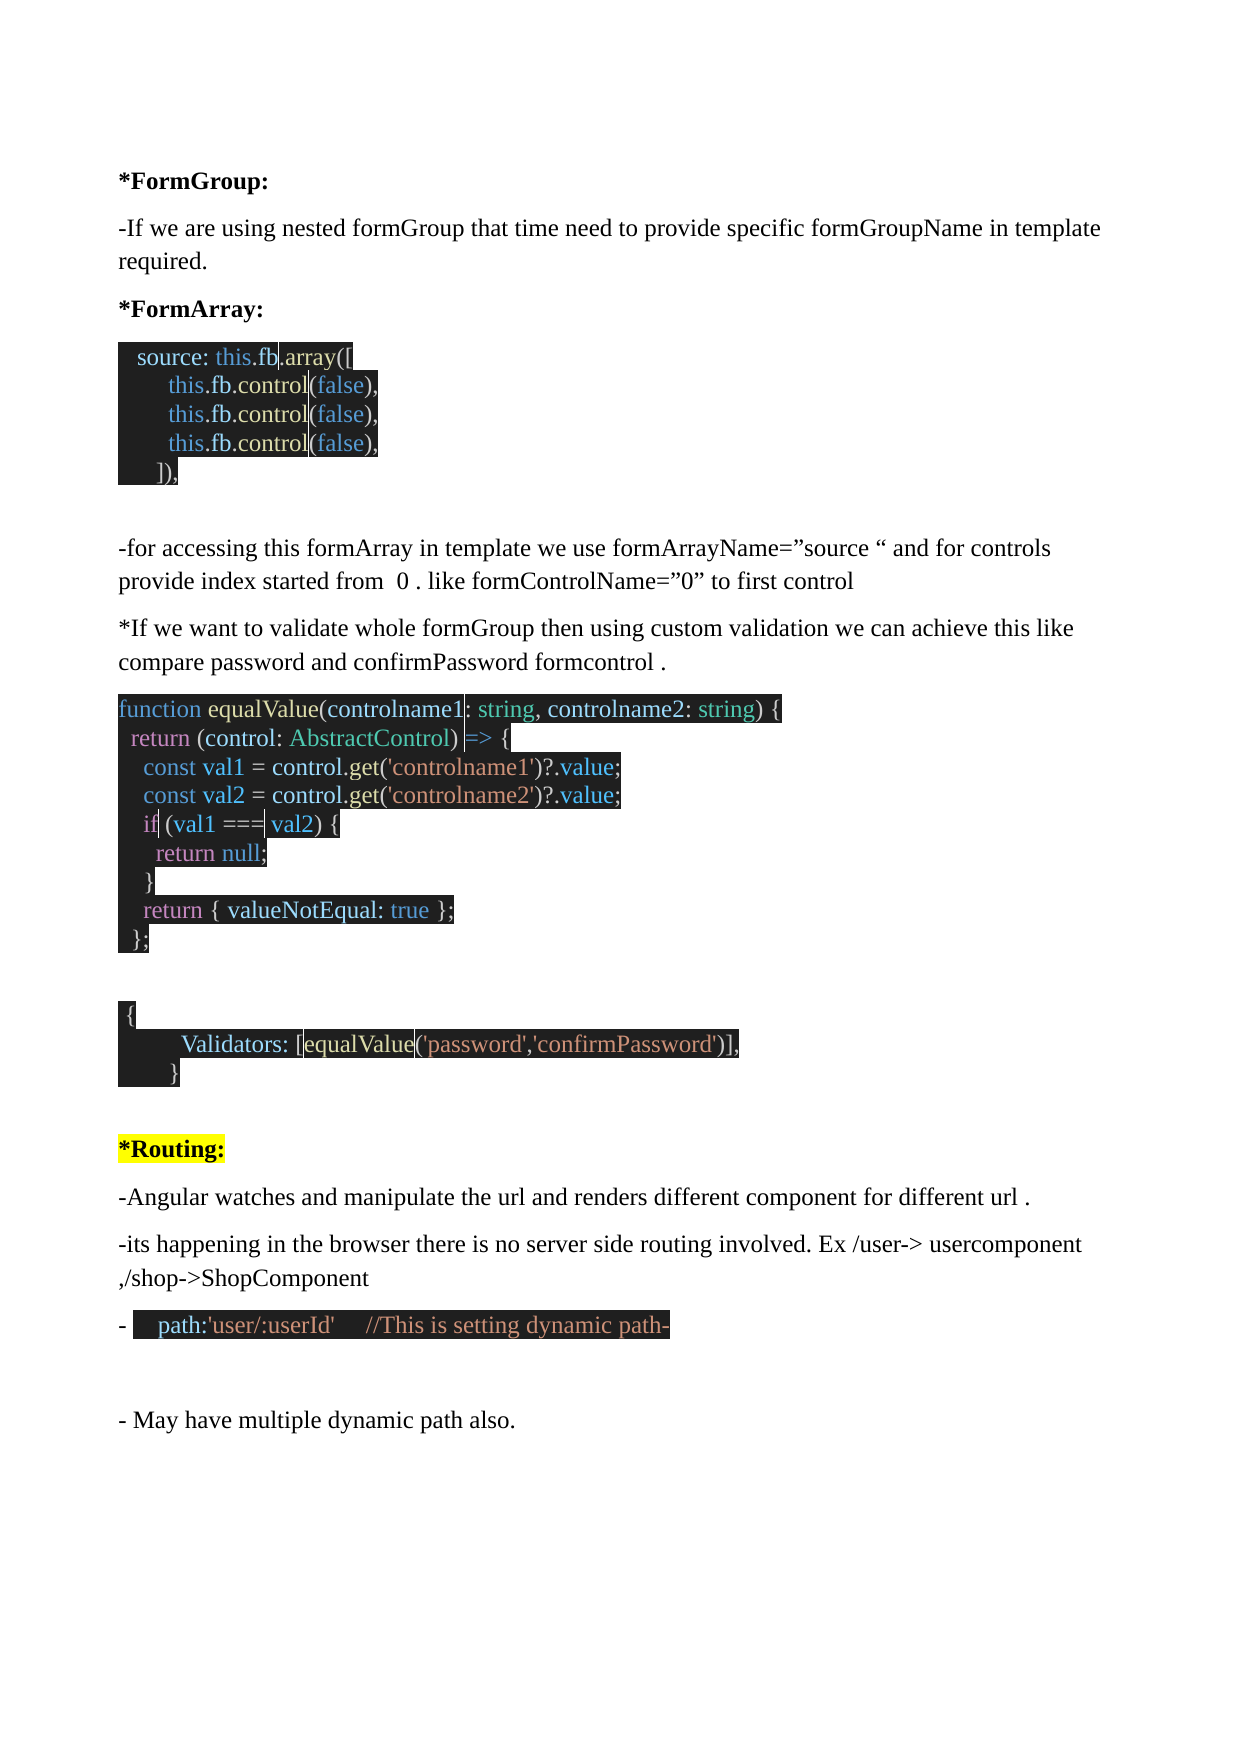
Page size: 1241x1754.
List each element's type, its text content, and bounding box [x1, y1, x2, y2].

text function equalValue(controlname1: string, controlname2: string) { [118, 694, 1122, 723]
text *Routing: [118, 1134, 1122, 1163]
text *FormGroup: [118, 166, 1122, 194]
text return (control: AbstractControl) => { [118, 723, 1122, 752]
text Validators: [equalValue('password','confirmPassword')], [118, 1029, 1122, 1058]
text } [118, 867, 1122, 895]
text { [118, 1001, 1122, 1029]
text this.fb.control(false), [118, 428, 1122, 457]
text -If we are using nested formGroup that time need to provide specific formGroupName in template required. [118, 213, 1122, 275]
text *If we want to validate whole formGroup then using custom validation we can achieve this like compare password and confirmPassword formcontrol . [118, 613, 1122, 675]
text this.fb.control(false), [118, 399, 1122, 428]
text return null; [118, 838, 1122, 867]
text const val2 = control.get('controlname2')?.value; [118, 780, 1122, 809]
text this.fb.control(false), [118, 370, 1122, 399]
text -for accessing this formArray in template we use formArrayName=”source “ and for controls provide index started from 0 . like formControlName=”0” to first control [118, 533, 1122, 595]
text *FormArray: [118, 294, 1122, 323]
text return { valueNotEqual: true }; [118, 895, 1122, 924]
text - path:'user/:userId' //This is setting dynamic path- [118, 1310, 1122, 1339]
text if (val1 === val2) { [118, 809, 1122, 838]
text source: this.fb.array([ [118, 342, 1122, 370]
text - May have multiple dynamic path also. [118, 1405, 1122, 1434]
text } [118, 1058, 1122, 1087]
text const val1 = control.get('controlname1')?.value; [118, 752, 1122, 780]
text -Angular watches and manipulate the url and renders different component for different url . [118, 1182, 1122, 1211]
text -its happening in the browser there is no server side routing involved. Ex /user-> usercomponent ,/shop->ShopComponent [118, 1229, 1122, 1291]
text }; [118, 924, 1122, 953]
text ]), [118, 457, 1122, 485]
